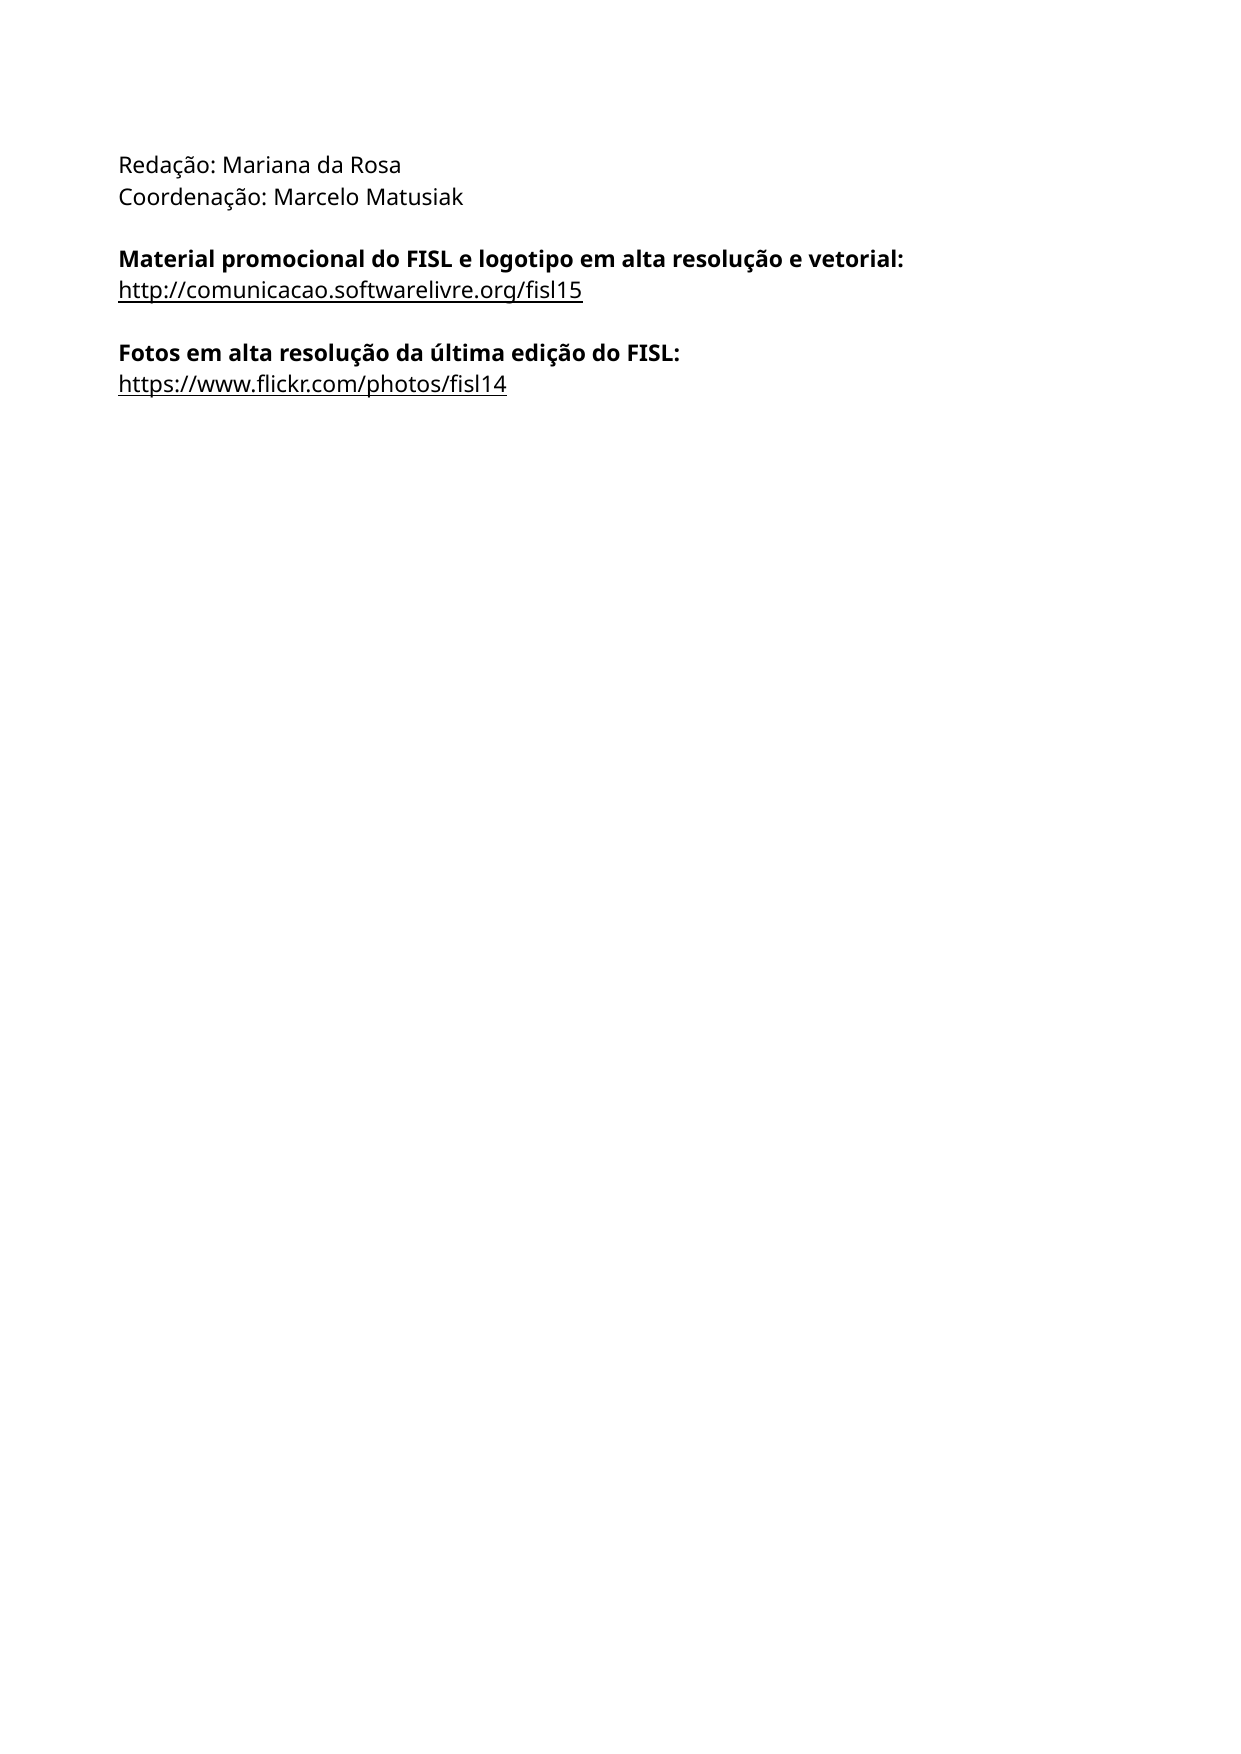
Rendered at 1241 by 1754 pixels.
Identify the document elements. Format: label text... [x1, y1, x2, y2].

text Redação: Mariana da Rosa [118, 149, 1122, 181]
text http://comunicacao.softwarelivre.org/fisl15 [118, 274, 1122, 306]
text Coordenação: Marcelo Matusiak [118, 181, 1122, 212]
text Fotos em alta resolução da última edição do FISL: [118, 337, 1122, 368]
text Material promocional do FISL e logotipo em alta resolução e vetorial: [118, 243, 1122, 274]
text https://www.flickr.com/photos/fisl14 [118, 368, 1122, 399]
